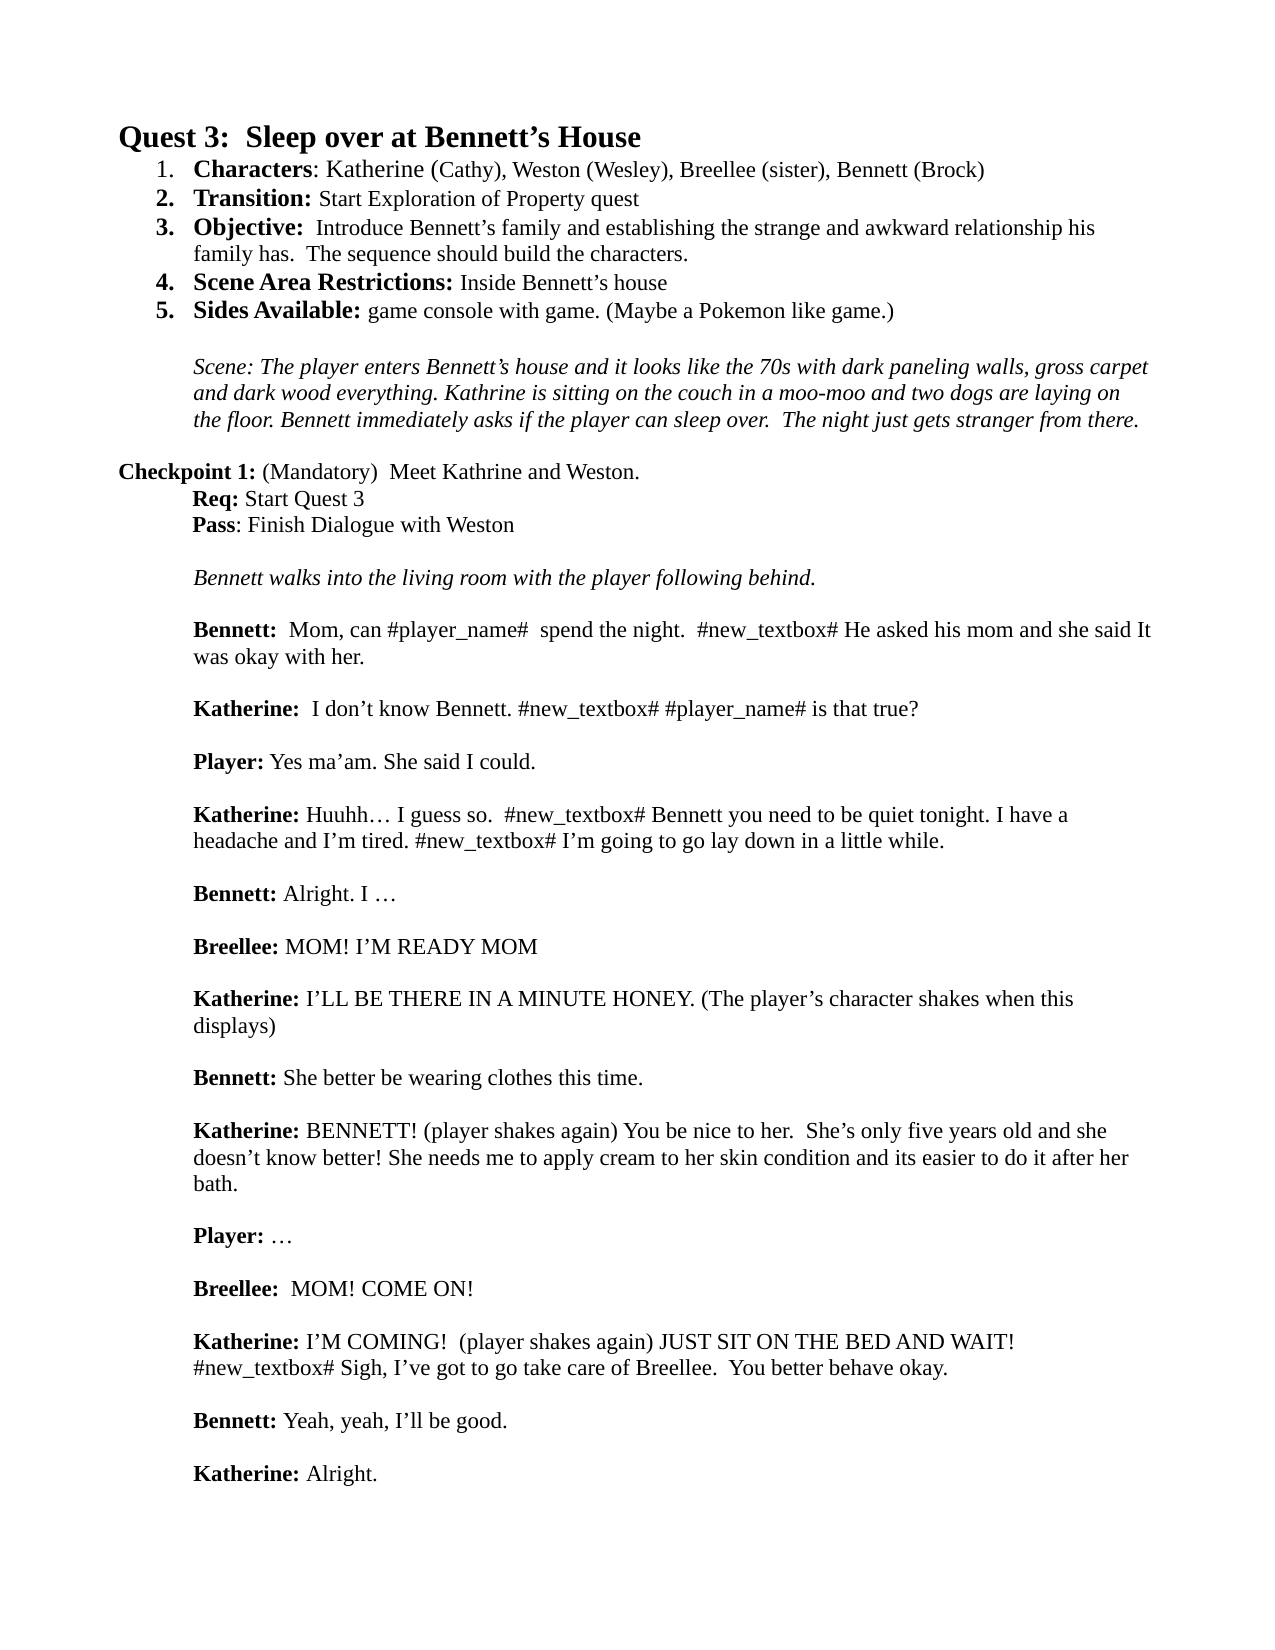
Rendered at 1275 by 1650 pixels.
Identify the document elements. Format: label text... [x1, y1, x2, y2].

text Bennett: Mom, can #player_name# spend the night. #new_textbox# He asked his mom and she said It was okay with her. [193, 616, 1157, 669]
list Transition: Start Exploration of Property quest [156, 183, 1157, 212]
text Katherine: Alright. [193, 1460, 1157, 1486]
text Checkpoint 1: (Mandatory) Meet Kathrine and Weston. [118, 458, 1157, 485]
text Scene: The player enters Bennett’s house and it looks like the 70s with dark paneling walls, gross carpet and dark wood everything. Kathrine is sitting on the couch in a moo-moo and two dogs are laying on the floor. Bennett immediately asks if the player can sleep over. The night just gets stranger from there. [193, 353, 1157, 432]
text Pass: Finish Dialogue with Weston [118, 511, 1157, 537]
text Req: Start Quest 3 [118, 485, 1157, 511]
text Katherine: I’LL BE THERE IN A MINUTE HONEY. (The player’s character shakes when this displays) [193, 985, 1157, 1038]
text Bennett: She better be wearing clothes this time. [193, 1064, 1157, 1091]
list Sides Available: game console with game. (Maybe a Pokemon like game.) [156, 295, 1157, 324]
text Player: … [193, 1223, 1157, 1249]
text Breellee: MOM! COME ON! [193, 1275, 1157, 1302]
list Scene Area Restrictions: Inside Bennett’s house [156, 267, 1157, 295]
text Katherine: I’M COMING! (player shakes again) JUST SIT ON THE BED AND WAIT! #new_textbox# Sigh, I’ve got to go take care of Breellee. You better behave okay. [193, 1328, 1157, 1381]
text Breellee: MOM! I’M READY MOM [193, 933, 1157, 959]
text Quest 3: Sleep over at Bennett’s House [118, 118, 1157, 154]
text Bennett: Yeah, yeah, I’ll be good. [193, 1407, 1157, 1433]
text Player: Yes ma’am. She said I could. [193, 748, 1157, 774]
text Katherine: I don’t know Bennett. #new_textbox# #player_name# is that true? [193, 696, 1157, 722]
text Katherine: BENNETT! (player shakes again) You be nice to her. She’s only five years old and she doesn’t know better! She needs me to apply cream to her skin condition and its easier to do it after her bath. [193, 1117, 1157, 1196]
text Bennett: Alright. I … [193, 880, 1157, 906]
text Katherine: Huuhh… I guess so. #new_textbox# Bennett you need to be quiet tonight. I have a headache and I’m tired. #new_textbox# I’m going to go lay down in a little while. [193, 801, 1157, 854]
list Objective: Introduce Bennett’s family and establishing the strange and awkward relationship his family has. The sequence should build the characters. [156, 212, 1157, 267]
list Characters: Katherine (Cathy), Weston (Wesley), Breellee (sister), Bennett (Brock) [156, 154, 1157, 183]
text Bennett walks into the living room with the player following behind. [193, 564, 1157, 590]
